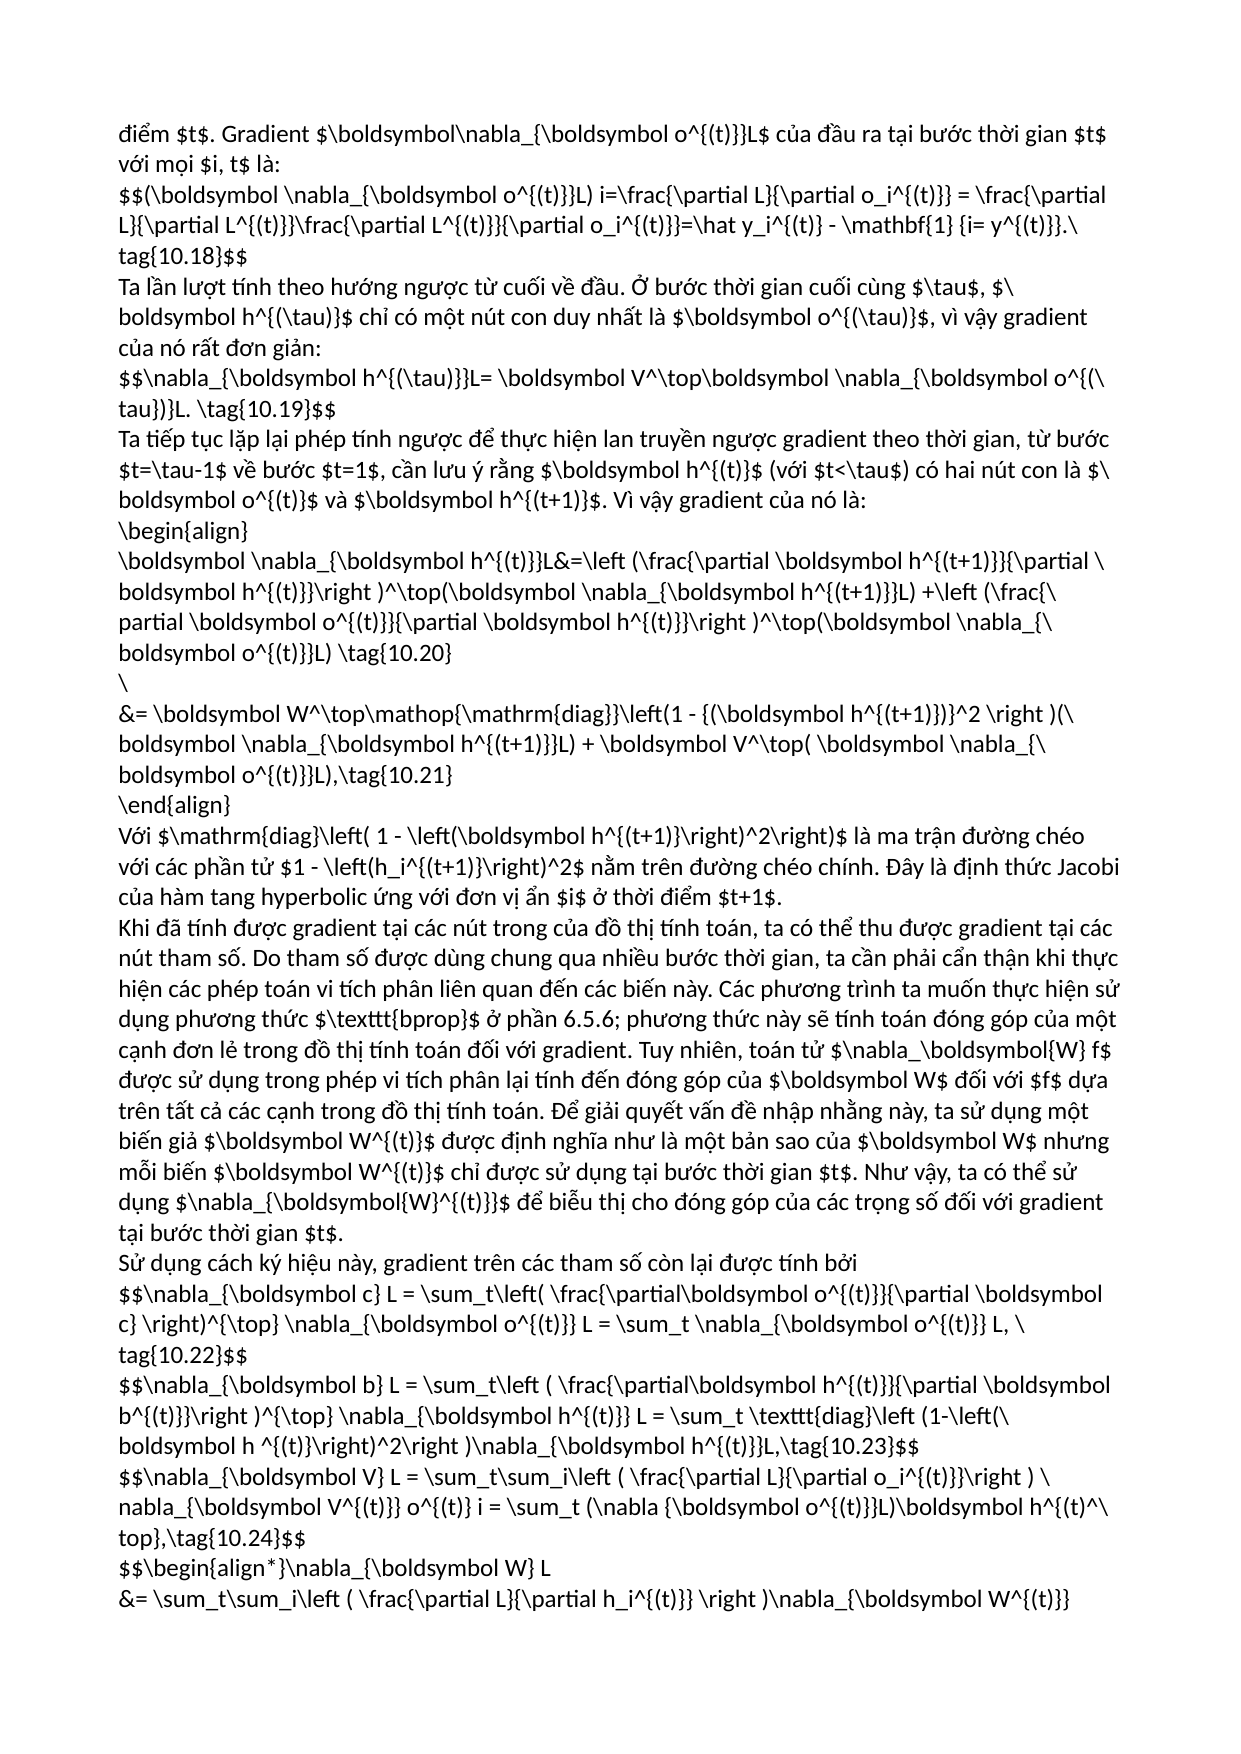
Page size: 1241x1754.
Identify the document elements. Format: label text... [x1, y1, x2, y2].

text \end{align} [118, 789, 1122, 820]
text &= \sum_t\sum_i\left ( \frac{\partial L}{\partial h_i^{(t)}} \right )\nabla_{\boldsymbol W^{(t)}} [118, 1583, 1122, 1614]
text \ [118, 667, 1122, 698]
text \boldsymbol \nabla_{\boldsymbol h^{(t)}}L&=\left (\frac{\partial \boldsymbol h^{(t+1)}}{\partial \boldsymbol h^{(t)}}\right )^\top(\boldsymbol \nabla_{\boldsymbol h^{(t+1)}}L) +\left (\frac{\partial \boldsymbol o^{(t)}}{\partial \boldsymbol h^{(t)}}\right )^\top(\boldsymbol \nabla_{\boldsymbol o^{(t)}}L) \tag{10.20} [118, 545, 1122, 667]
text Ta lần lượt tính theo hướng ngược từ cuối về đầu. Ở bước thời gian cuối cùng $\tau$, $\boldsymbol h^{(\tau)}$ chỉ có một nút con duy nhất là $\boldsymbol o^{(\tau)}$, vì vậy gradient của nó rất đơn giản: [118, 271, 1122, 362]
text $$\nabla_{\boldsymbol h^{(\tau)}}L= \boldsymbol V^\top\boldsymbol \nabla_{\boldsymbol o^{(\tau})}L. \tag{10.19}$$ [118, 362, 1122, 423]
text $$\nabla_{\boldsymbol V} L = \sum_t\sum_i\left ( \frac{\partial L}{\partial o_i^{(t)}}\right ) \nabla_{\boldsymbol V^{(t)}} o^{(t)} i = \sum_t (\nabla {\boldsymbol o^{(t)}}L)\boldsymbol h^{(t)^\top},\tag{10.24}$$ [118, 1461, 1122, 1553]
text $$(\boldsymbol \nabla_{\boldsymbol o^{(t)}}L) i=\frac{\partial L}{\partial o_i^{(t)}} = \frac{\partial L}{\partial L^{(t)}}\frac{\partial L^{(t)}}{\partial o_i^{(t)}}=\hat y_i^{(t)} - \mathbf{1} {i= y^{(t)}}.\tag{10.18}$$ [118, 179, 1122, 271]
text $$\nabla_{\boldsymbol c} L = \sum_t\left( \frac{\partial\boldsymbol o^{(t)}}{\partial \boldsymbol c} \right)^{\top} \nabla_{\boldsymbol o^{(t)}} L = \sum_t \nabla_{\boldsymbol o^{(t)}} L, \tag{10.22}$$ [118, 1278, 1122, 1369]
text $$\nabla_{\boldsymbol b} L = \sum_t\left ( \frac{\partial\boldsymbol h^{(t)}}{\partial \boldsymbol b^{(t)}}\right )^{\top} \nabla_{\boldsymbol h^{(t)}} L = \sum_t \texttt{diag}\left (1-\left(\boldsymbol h ^{(t)}\right)^2\right )\nabla_{\boldsymbol h^{(t)}}L,\tag{10.23}$$ [118, 1369, 1122, 1461]
text Ta tiếp tục lặp lại phép tính ngược để thực hiện lan truyền ngược gradient theo thời gian, từ bước $t=\tau-1$ về bước $t=1$, cần lưu ý rằng $\boldsymbol h^{(t)}$ (với $t<\tau$) có hai nút con là $\boldsymbol o^{(t)}$ và $\boldsymbol h^{(t+1)}$. Vì vậy gradient của nó là: [118, 423, 1122, 515]
text Sử dụng cách ký hiệu này, gradient trên các tham số còn lại được tính bởi [118, 1247, 1122, 1278]
text &= \boldsymbol W^\top\mathop{\mathrm{diag}}\left(1 - {(\boldsymbol h^{(t+1)})}^2 \right )(\boldsymbol \nabla_{\boldsymbol h^{(t+1)}}L) + \boldsymbol V^\top( \boldsymbol \nabla_{\boldsymbol o^{(t)}}L),\tag{10.21} [118, 698, 1122, 789]
text điểm $t$. Gradient $\boldsymbol\nabla_{\boldsymbol o^{(t)}}L$ của đầu ra tại bước thời gian $t$ với mọi $i, t$ là: [118, 118, 1122, 179]
text Với $\mathrm{diag}\left( 1 - \left(\boldsymbol h^{(t+1)}\right)^2\right)$ là ma trận đường chéo với các phần tử $1 - \left(h_i^{(t+1)}\right)^2$ nằm trên đường chéo chính. Đây là định thức Jacobi của hàm tang hyperbolic ứng với đơn vị ẩn $i$ ở thời điểm $t+1$. [118, 820, 1122, 912]
text $$\begin{align*}\nabla_{\boldsymbol W} L [118, 1553, 1122, 1583]
text Khi đã tính được gradient tại các nút trong của đồ thị tính toán, ta có thể thu được gradient tại các nút tham số. Do tham số được dùng chung qua nhiều bước thời gian, ta cần phải cẩn thận khi thực hiện các phép toán vi tích phân liên quan đến các biến này. Các phương trình ta muốn thực hiện sử dụng phương thức $\texttt{bprop}$ ở phần 6.5.6; phương thức này sẽ tính toán đóng góp của một cạnh đơn lẻ trong đồ thị tính toán đối với gradient. Tuy nhiên, toán tử $\nabla_\boldsymbol{W} f$ được sử dụng trong phép vi tích phân lại tính đến đóng góp của $\boldsymbol W$ đối với $f$ dựa trên tất cả các cạnh trong đồ thị tính toán. Để giải quyết vấn đề nhập nhằng này, ta sử dụng một biến giả $\boldsymbol W^{(t)}$ được định nghĩa như là một bản sao của $\boldsymbol W$ nhưng mỗi biến $\boldsymbol W^{(t)}$ chỉ được sử dụng tại bước thời gian $t$. Như vậy, ta có thể sử dụng $\nabla_{\boldsymbol{W}^{(t)}}$ để biễu thị cho đóng góp của các trọng số đối với gradient tại bước thời gian $t$. [118, 912, 1122, 1247]
text \begin{align} [118, 515, 1122, 545]
